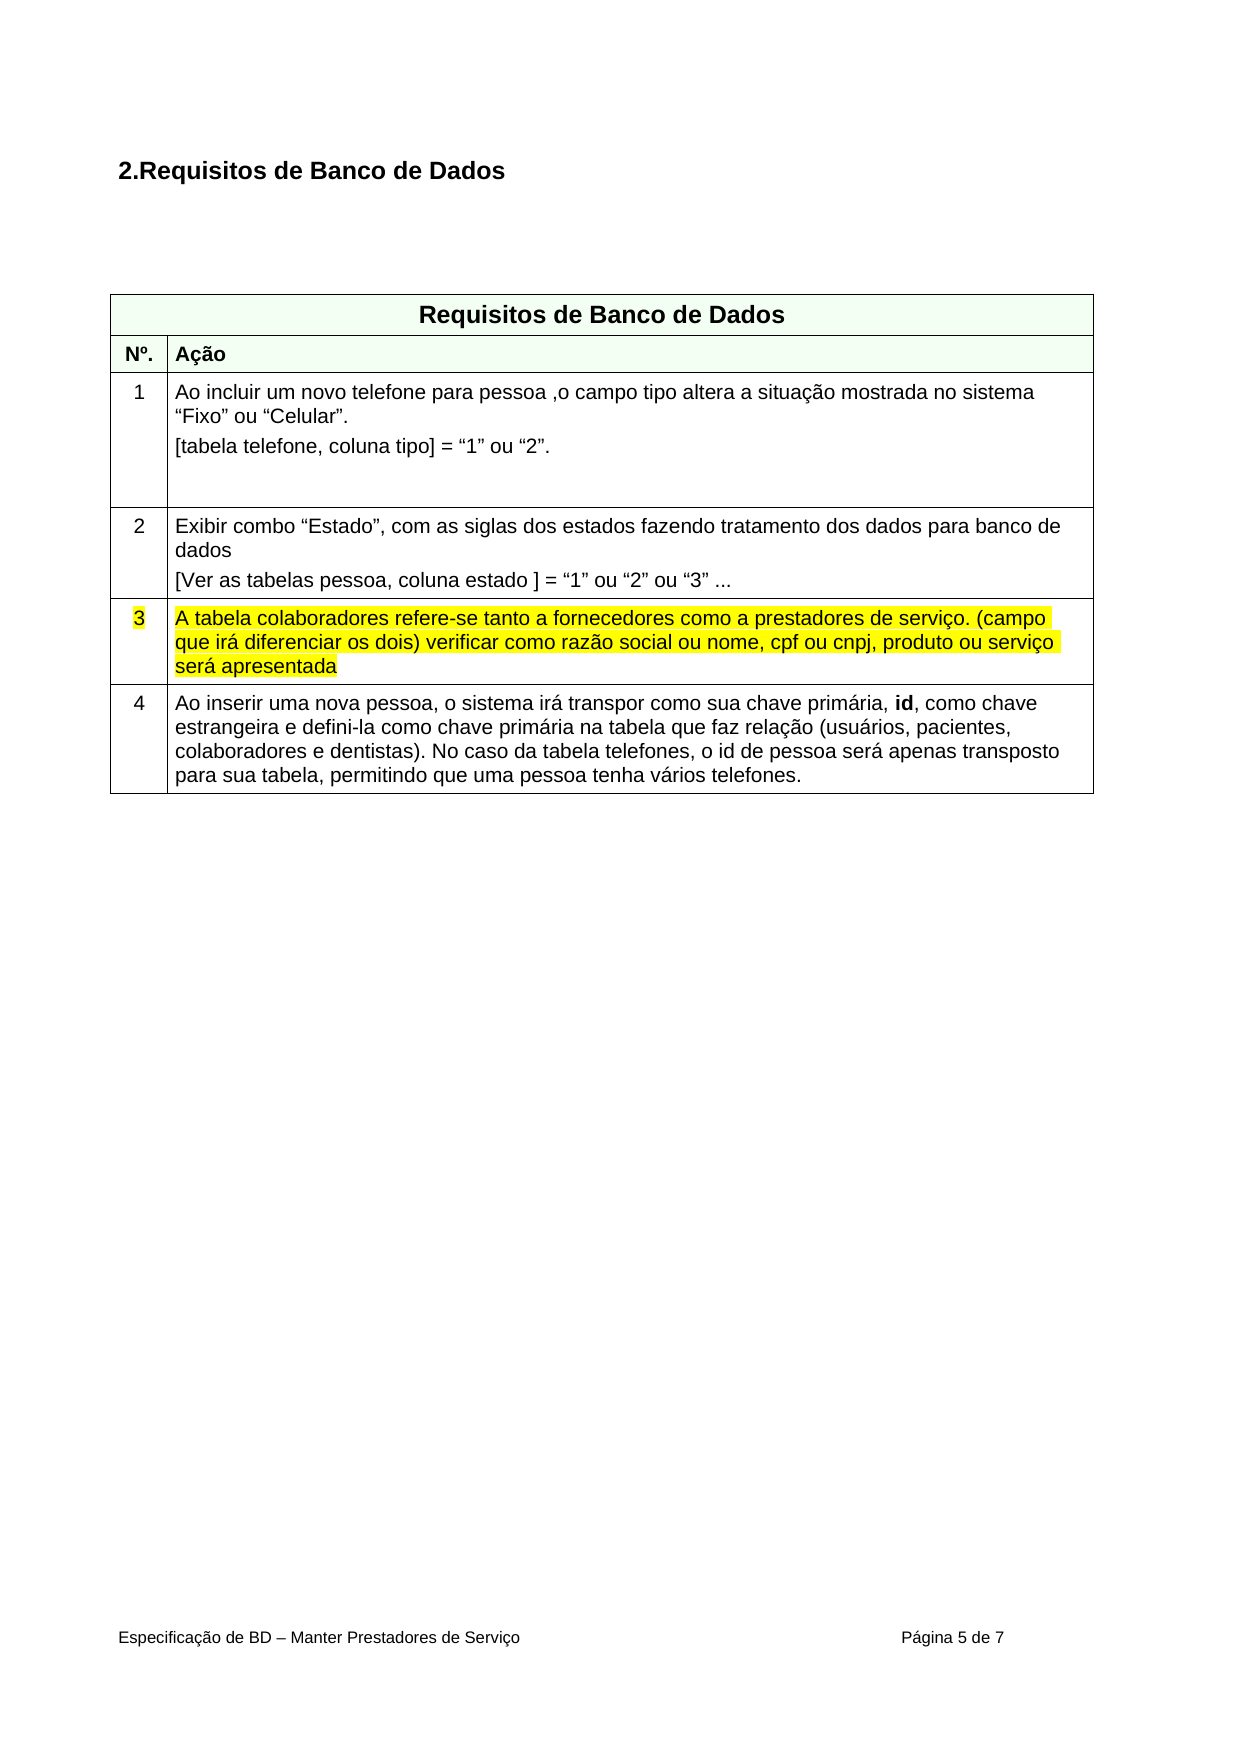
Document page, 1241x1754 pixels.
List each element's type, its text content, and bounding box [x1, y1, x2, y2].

table_cell Ao inserir uma nova pessoa, o sistema irá transpor como sua chave primária, id, como chave estrangeira e defini-la como chave primária na tabela que faz relação (usuários, pacientes, colaboradores e dentistas). No caso da tabela telefones, o id de pessoa será apenas transposto para sua tabela, permitindo que uma pessoa tenha vários telefones. [168, 685, 1093, 793]
table_cell 2 [111, 508, 167, 598]
table_cell Exibir combo “Estado”, com as siglas dos estados fazendo tratamento dos dados para banco de dados [Ver as tabelas pessoa, coluna estado ] = “1” ou “2” ou “3” ... [168, 508, 1093, 598]
table_header Requisitos de Banco de Dados [111, 295, 1093, 335]
table_cell Ao incluir um novo telefone para pessoa ,o campo tipo altera a situação mostrada no sistema “Fixo” ou “Celular”. [tabela telefone, coluna tipo] = “1” ou “2”. [168, 373, 1093, 507]
table_cell 4 [111, 685, 167, 793]
table_cell Ação [168, 336, 1093, 372]
subtitle Requisitos de Banco de Dados [118, 156, 1122, 185]
table_cell Nº. [111, 336, 167, 372]
table_cell 1 [111, 373, 167, 507]
table_cell A tabela colaboradores refere-se tanto a fornecedores como a prestadores de serviço. (campo que irá diferenciar os dois) verificar como razão social ou nome, cpf ou cnpj, produto ou serviço será apresentada [168, 599, 1093, 684]
table_cell 3 [111, 599, 167, 684]
